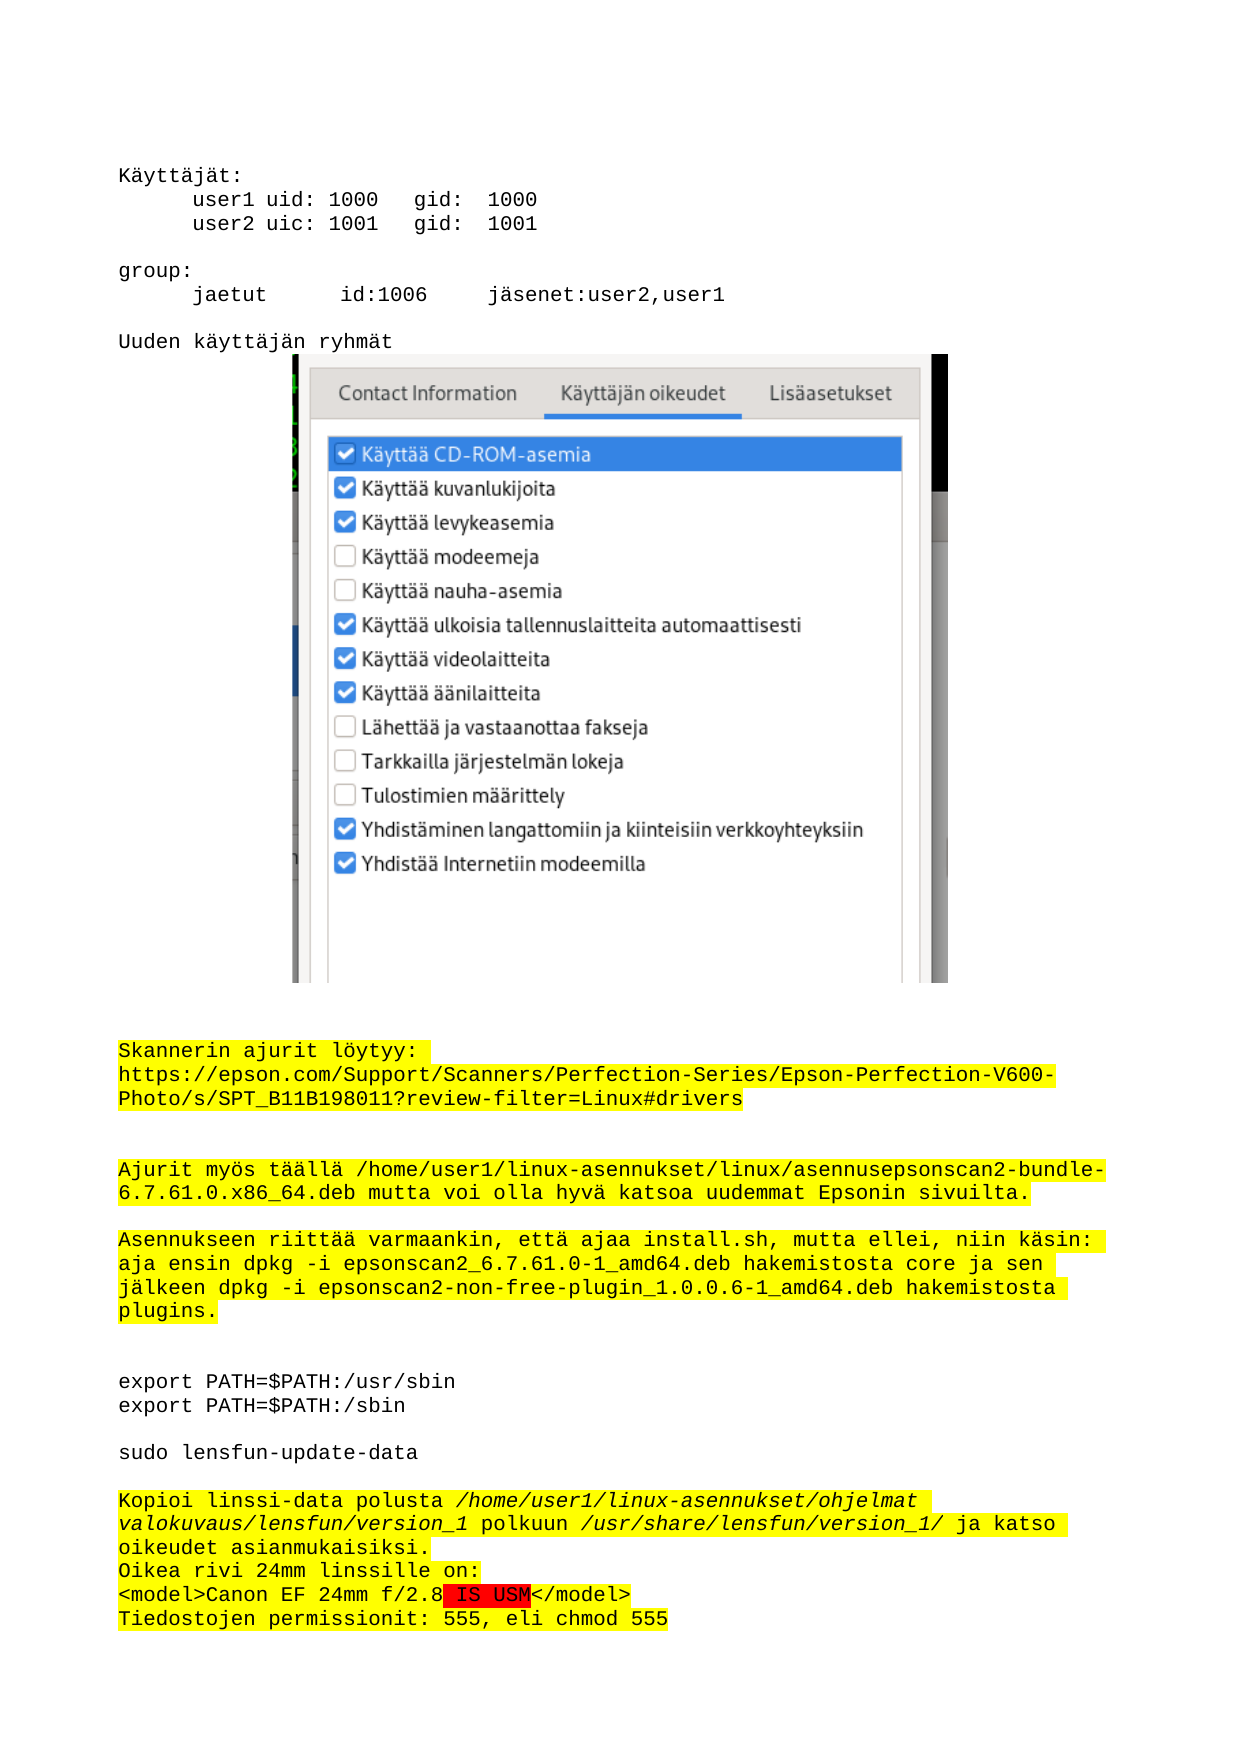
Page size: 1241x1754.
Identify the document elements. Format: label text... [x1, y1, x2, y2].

text Ajurit myös täällä /home/user1/linux-asennukset/linux/asennusepsonscan2-bundle-6.7.61.0.x86_64.deb mutta voi olla hyvä katsoa uudemmat Epsonin sivuilta. [118, 1158, 1122, 1206]
text user2 uic: 1001 gid: 1001 [118, 213, 1122, 236]
text jaetut id:1006 jäsenet:user2,user1 [118, 284, 1122, 307]
text Skannerin ajurit löytyy: https://epson.com/Support/Scanners/Perfection-Series/Epson-Perfection-V600-Photo/s/SPT_B11B198011?review-filter=Linux#drivers [118, 1040, 1122, 1111]
text Kopioi linssi-data polusta /home/user1/linux-asennukset/ohjelmat valokuvaus/lensfun/version_1 polkuun /usr/share/lensfun/version_1/ ja katso oikeudet asianmukaisiksi. [118, 1489, 1122, 1561]
text Käyttäjät: [118, 165, 1122, 189]
text group: [118, 260, 1122, 284]
text sudo lensfun-update-data [118, 1442, 1122, 1466]
text Uuden käyttäjän ryhmät [118, 331, 1122, 354]
picture [292, 354, 948, 983]
text export PATH=$PATH:/usr/sbin [118, 1371, 1122, 1395]
text Oikea rivi 24mm linssille on: [118, 1561, 1122, 1584]
text export PATH=$PATH:/sbin [118, 1395, 1122, 1419]
text <model>Canon EF 24mm f/2.8 IS USM</model> Tiedostojen permissionit: 555, eli chmod 555 [118, 1584, 1122, 1631]
text user1 uid: 1000 gid: 1000 [118, 189, 1122, 213]
text Asennukseen riittää varmaankin, että ajaa install.sh, mutta ellei, niin käsin: aja ensin dpkg -i epsonscan2_6.7.61.0-1_amd64.deb hakemistosta core ja sen jälkeen dpkg -i epsonscan2-non-free-plugin_1.0.0.6-1_amd64.deb hakemistosta plugins. [118, 1229, 1122, 1324]
